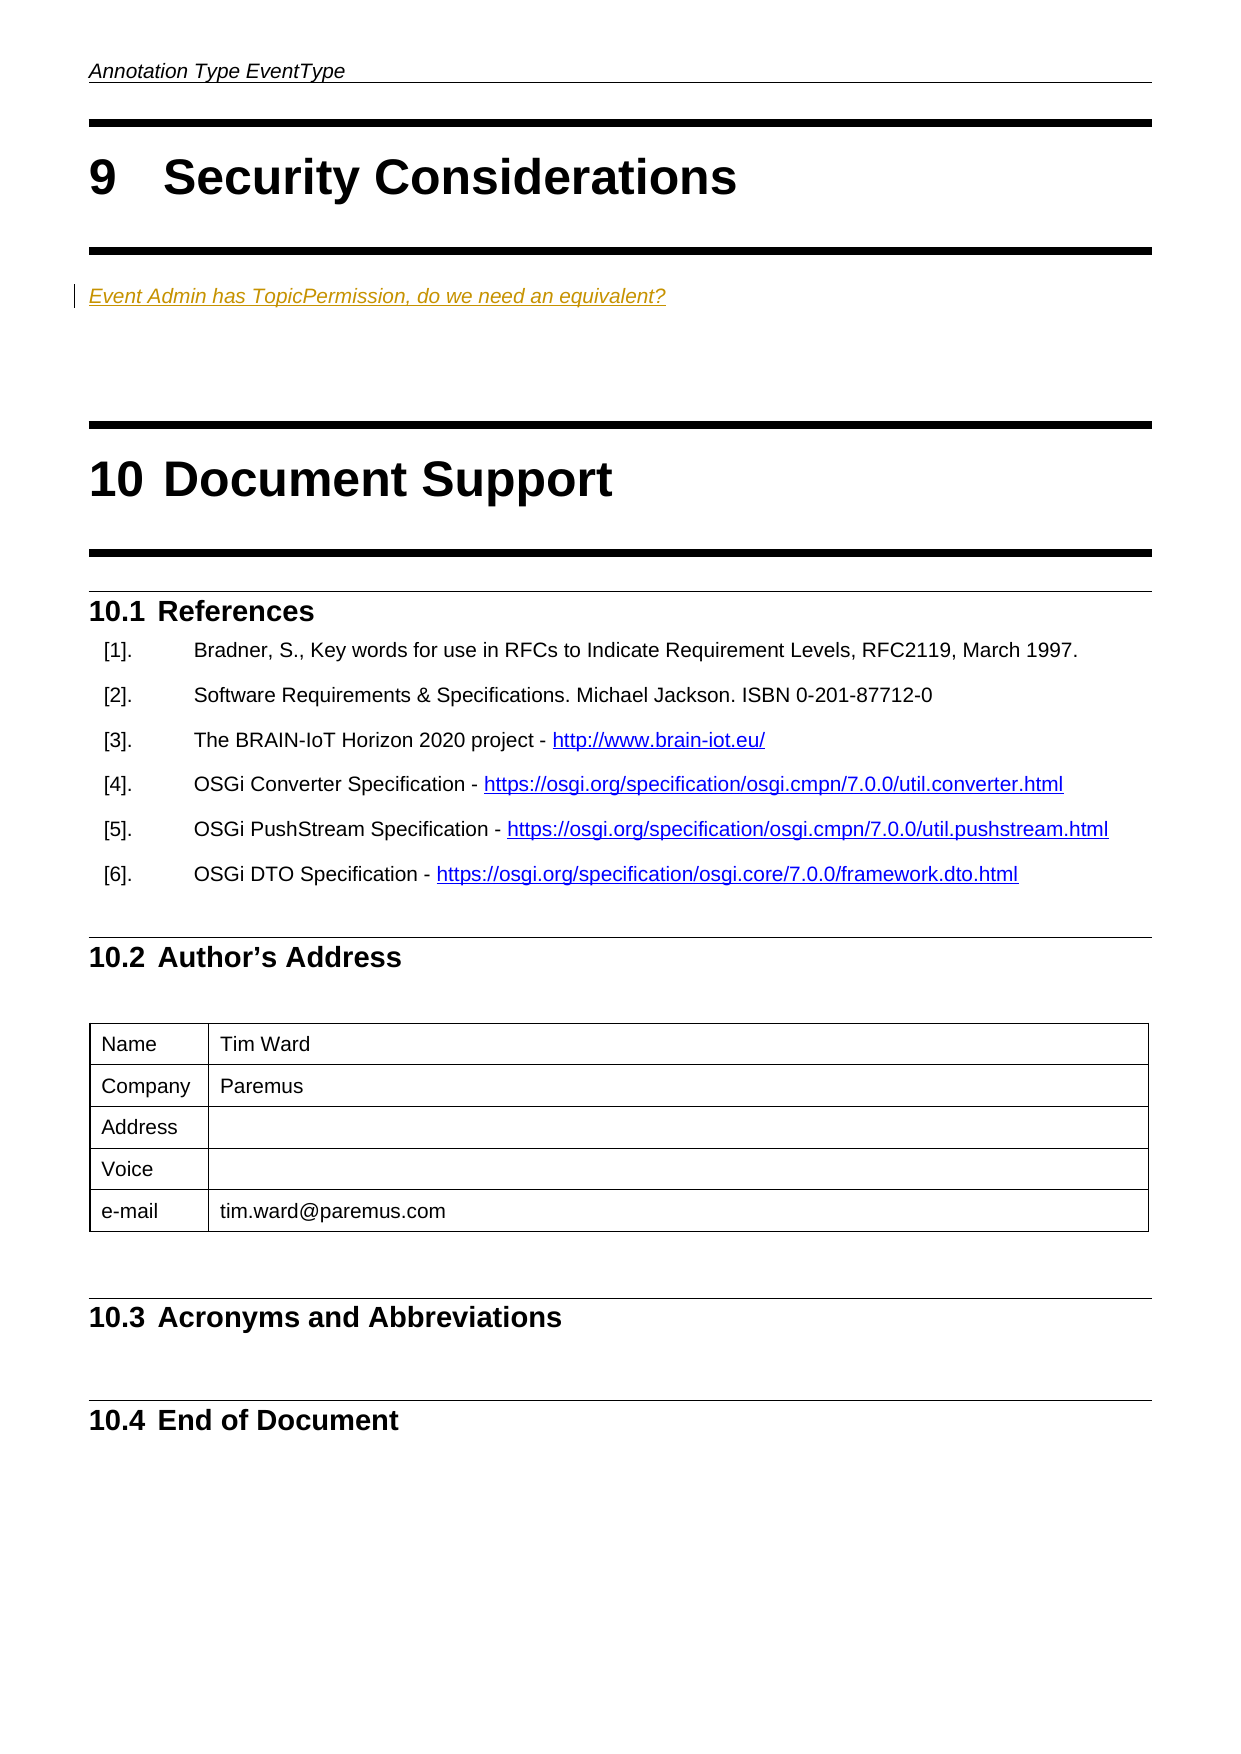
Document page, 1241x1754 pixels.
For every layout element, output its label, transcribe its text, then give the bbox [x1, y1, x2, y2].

subtitle Acronyms and Abbreviations [88, 1299, 1152, 1334]
subtitle Document Support [88, 422, 1152, 557]
list The BRAIN-IoT Horizon 2020 project - http://www.brain-iot.eu/ [103, 727, 1152, 751]
subtitle Security Considerations [88, 120, 1152, 255]
subtitle Author’s Address [88, 938, 1152, 973]
list OSGi PushStream Specification - https://osgi.org/specification/osgi.cmpn/7.0.0/util.pushstream.html [103, 817, 1152, 841]
subtitle References [88, 592, 1152, 627]
table_cell [209, 1107, 1148, 1147]
list Software Requirements & Specifications. Michael Jackson. ISBN 0-201-87712-0 [103, 683, 1152, 707]
table_header Tim Ward [209, 1024, 1148, 1064]
table_cell Address [91, 1107, 208, 1147]
table_cell tim.ward@paremus.com [209, 1190, 1148, 1231]
table_cell [209, 1149, 1148, 1189]
list Bradner, S., Key words for use in RFCs to Indicate Requirement Levels, RFC2119, March 1997. [103, 638, 1152, 662]
table_cell Paremus [209, 1065, 1148, 1106]
table_cell Voice [91, 1149, 208, 1189]
list OSGi Converter Specification - https://osgi.org/specification/osgi.cmpn/7.0.0/util.converter.html [103, 772, 1152, 796]
table_cell Company [91, 1065, 208, 1106]
subtitle End of Document [88, 1401, 1152, 1436]
table_cell e-mail [91, 1190, 208, 1231]
list OSGi DTO Specification - https://osgi.org/specification/osgi.core/7.0.0/framework.dto.html [103, 862, 1152, 886]
table_header Name [91, 1024, 208, 1064]
text Event Admin has TopicPermission, do we need an equivalent? [88, 284, 1152, 308]
